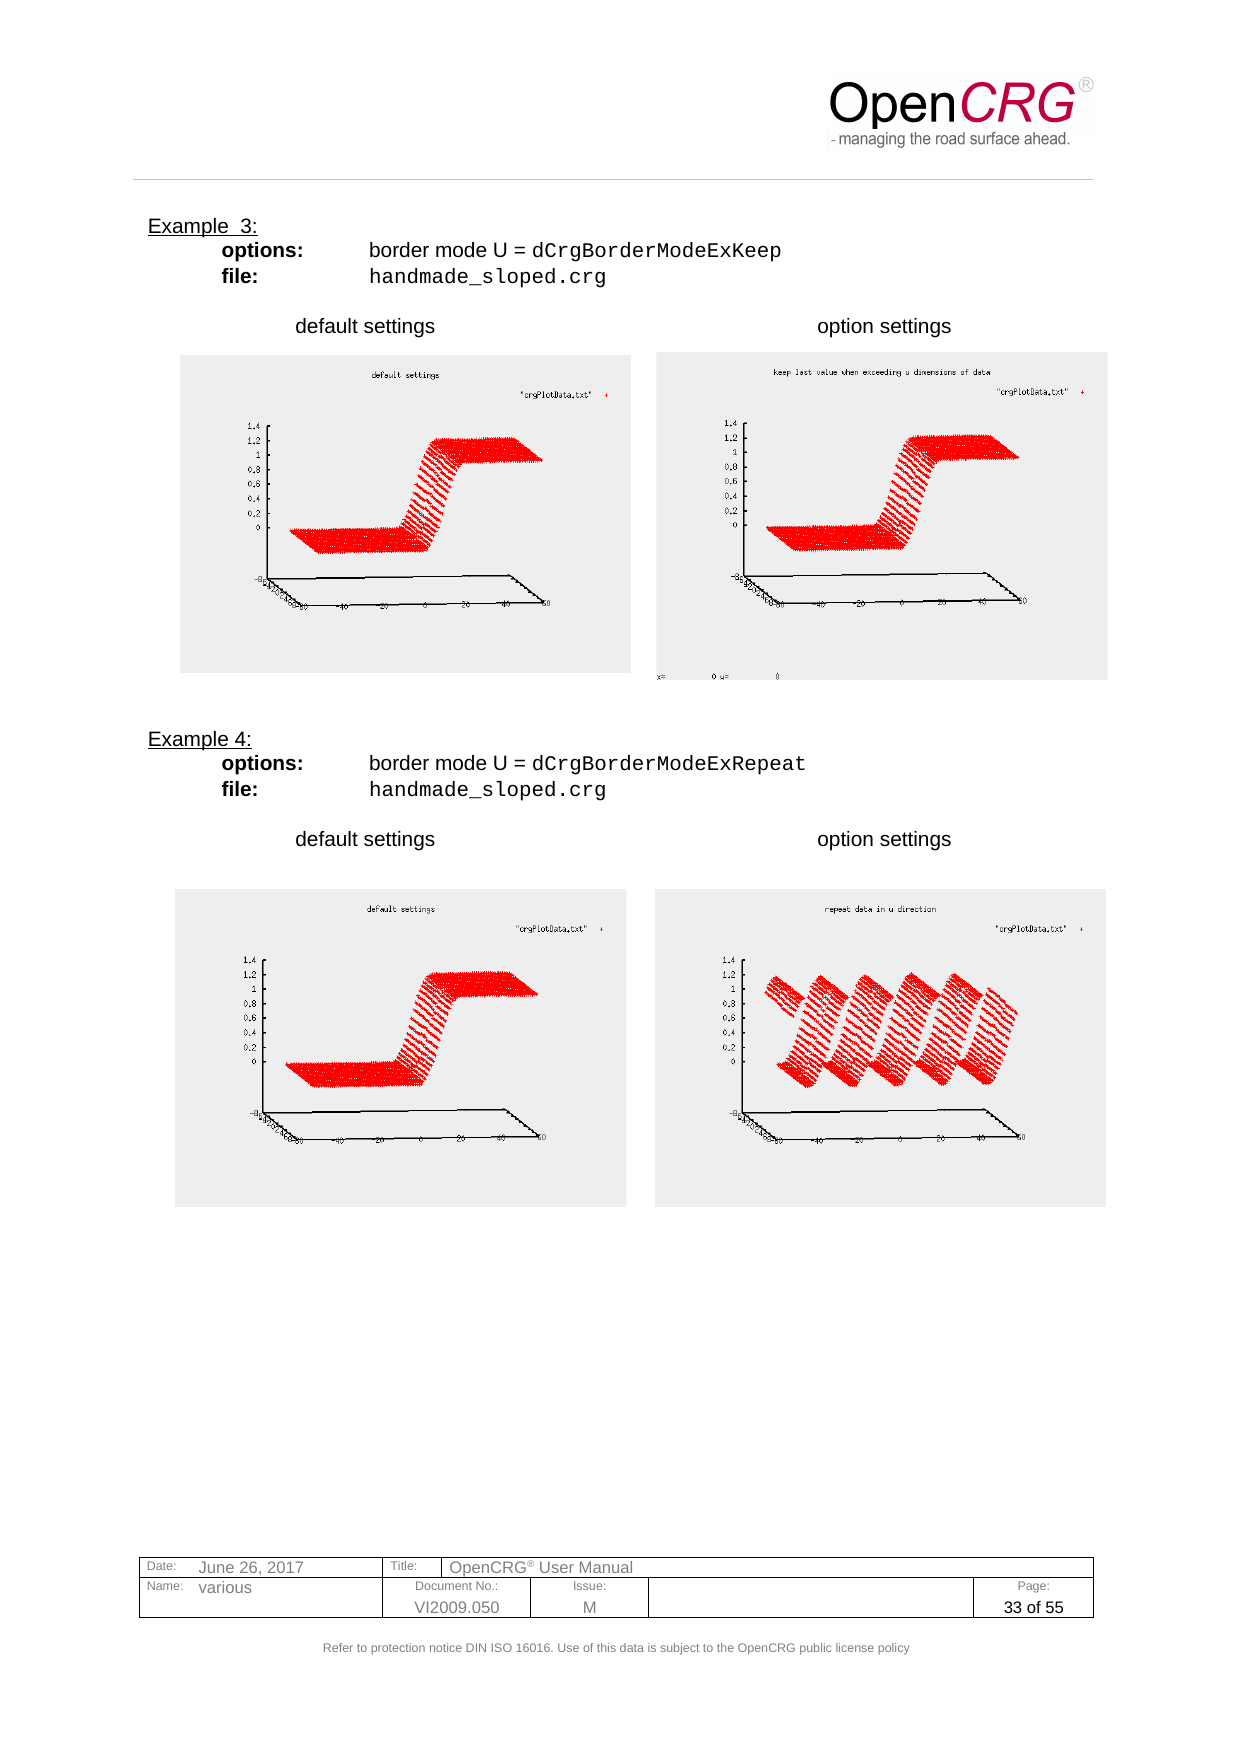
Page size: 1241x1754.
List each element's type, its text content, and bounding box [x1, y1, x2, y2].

text options: border mode U = dCrgBorderModeExKeep [148, 238, 1093, 264]
picture [828, 73, 1096, 150]
picture [175, 889, 627, 1207]
picture [654, 889, 1107, 1207]
picture [656, 352, 1108, 680]
text Example 4: [148, 727, 1093, 751]
text options: border mode U = dCrgBorderModeExRepeat [148, 751, 1093, 777]
picture [179, 355, 632, 673]
text Example 3: [148, 214, 1093, 238]
text default settings option settings [148, 314, 1093, 338]
text file: handmade_sloped.crg [148, 264, 1093, 290]
text default settings option settings [148, 826, 1093, 850]
text file: handmade_sloped.crg [148, 777, 1093, 803]
